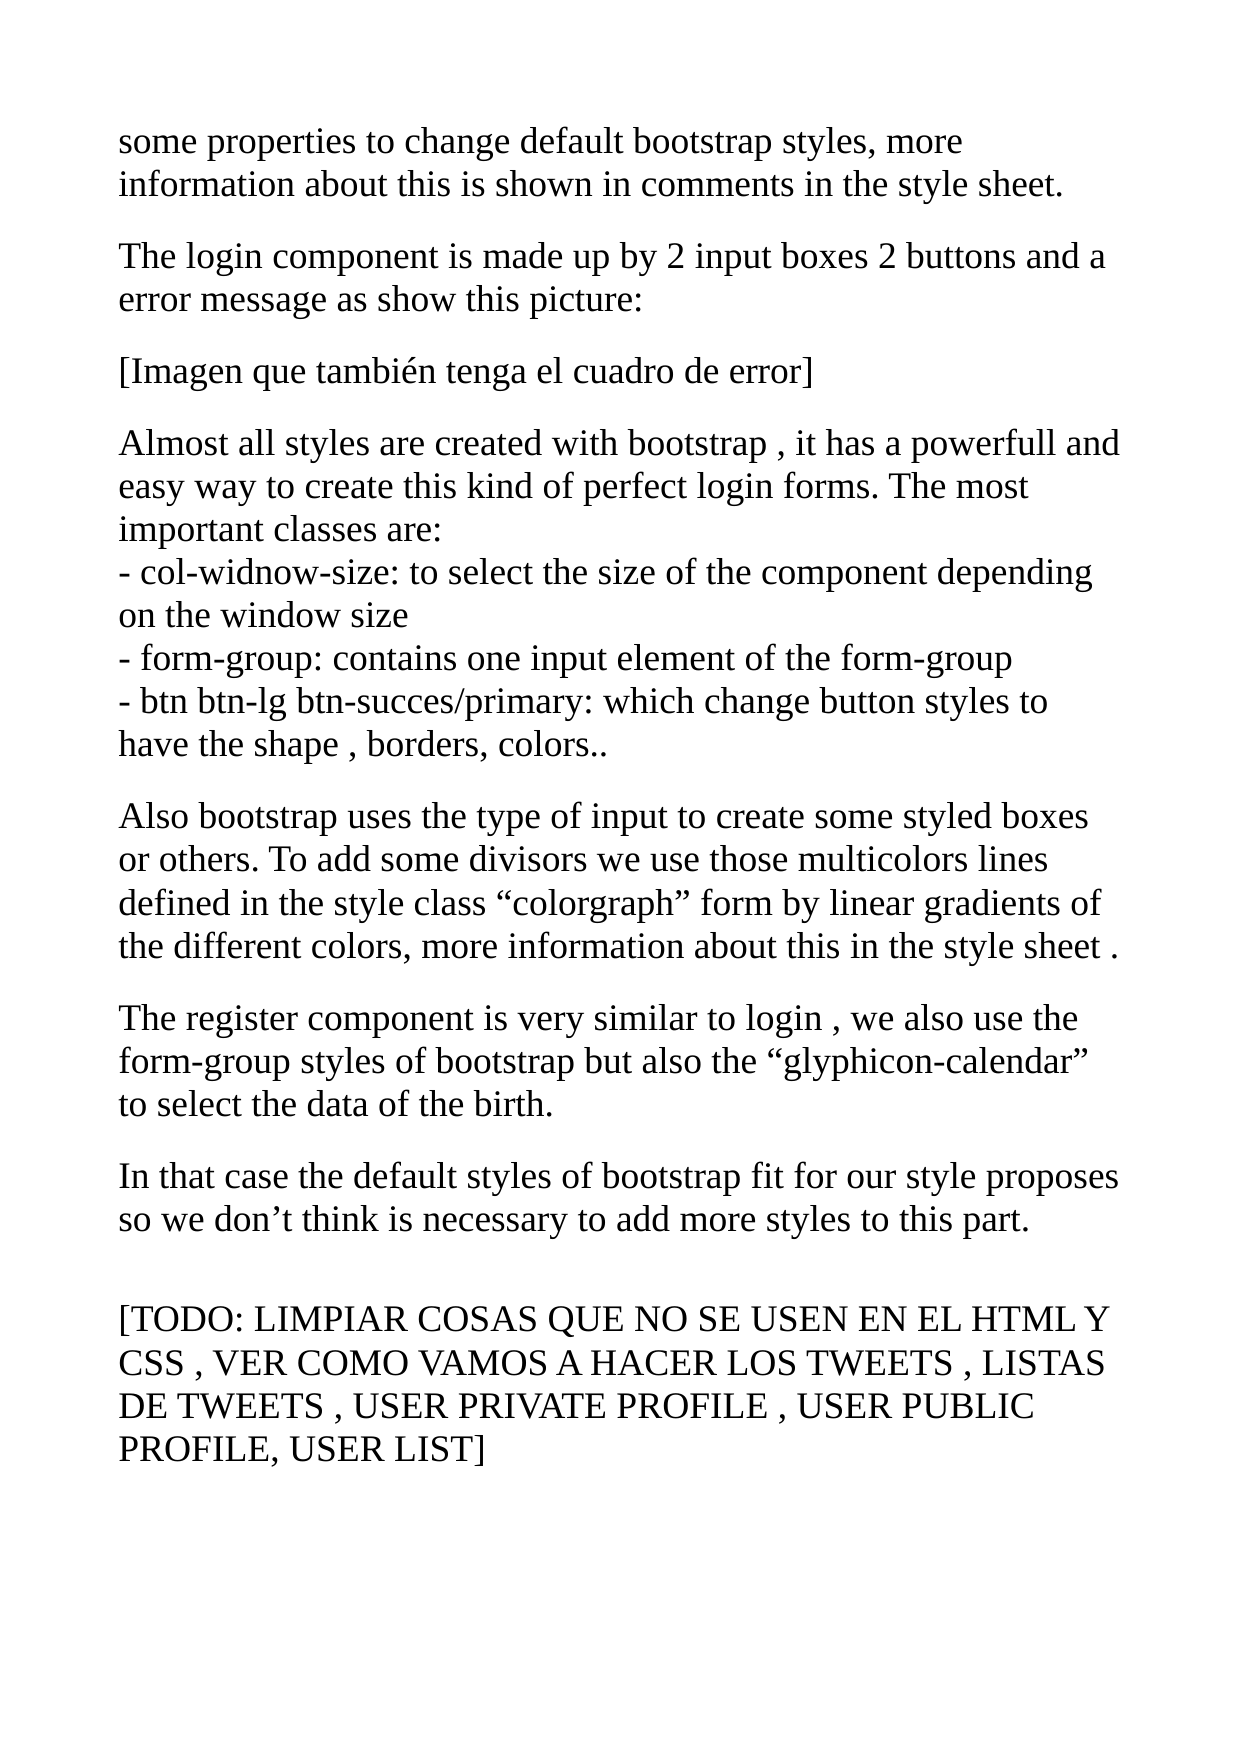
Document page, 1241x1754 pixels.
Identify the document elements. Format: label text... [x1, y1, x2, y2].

text - btn btn-lg btn-succes/primary: which change button styles to have the shape , borders, colors.. [118, 679, 1122, 765]
text some properties to change default bootstrap styles, more information about this is shown in comments in the style sheet. [118, 118, 1122, 204]
text - col-widnow-size: to select the size of the component depending on the window size [118, 549, 1122, 636]
text Also bootstrap uses the type of input to create some styled boxes or others. To add some divisors we use those multicolors lines defined in the style class “colorgraph” form by linear gradients of the different colors, more information about this in the style sheet . [118, 794, 1122, 966]
text Almost all styles are created with bootstrap , it has a powerfull and easy way to create this kind of perfect login forms. The most important classes are: [118, 420, 1122, 549]
text - form-group: contains one input element of the form-group [118, 636, 1122, 679]
text The register component is very similar to login , we also use the form-group styles of bootstrap but also the “glyphicon-calendar” to select the data of the birth. [118, 995, 1122, 1124]
text In that case the default styles of bootstrap fit for our style proposes so we don’t think is necessary to add more styles to this part. [118, 1153, 1122, 1239]
text [TODO: LIMPIAR COSAS QUE NO SE USEN EN EL HTML Y CSS , VER COMO VAMOS A HACER LOS TWEETS , LISTAS DE TWEETS , USER PRIVATE PROFILE , USER PUBLIC PROFILE, USER LIST] [118, 1297, 1122, 1469]
text The login component is made up by 2 input boxes 2 buttons and a error message as show this picture: [118, 233, 1122, 319]
text [Imagen que también tenga el cuadro de error] [118, 348, 1122, 391]
